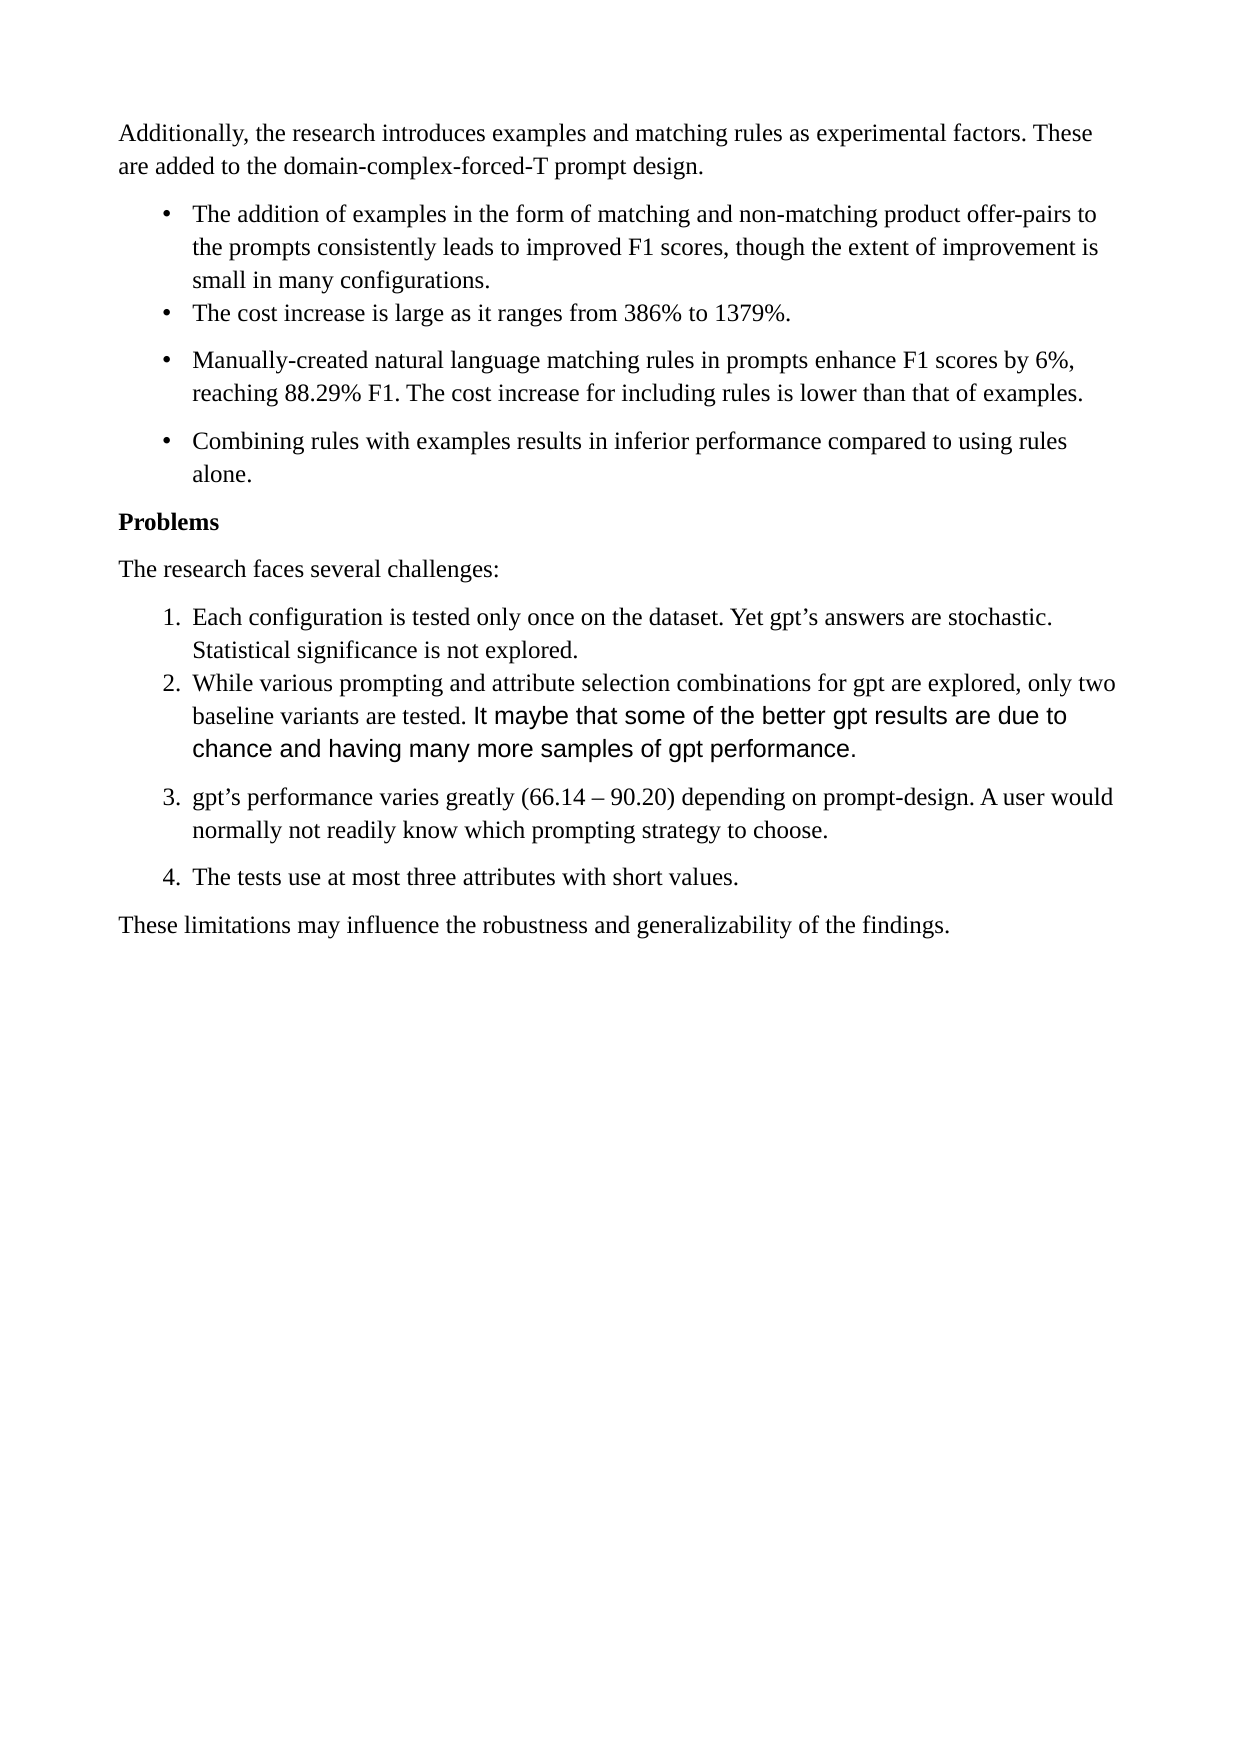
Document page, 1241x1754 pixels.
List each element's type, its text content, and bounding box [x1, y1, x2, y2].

text These limitations may influence the robustness and generalizability of the findings. [118, 910, 1122, 939]
list Combining rules with examples results in inferior performance compared to using rules alone. [162, 426, 1122, 488]
list The cost increase is large as it ranges from 386% to 1379%. [162, 298, 1122, 327]
list The addition of examples in the form of matching and non-matching product offer-pairs to the prompts consistently leads to improved F1 scores, though the extent of improvement is small in many configurations. [162, 199, 1122, 293]
list Manually-created natural language matching rules in prompts enhance F1 scores by 6%, reaching 88.29% F1. The cost increase for including rules is lower than that of examples. [162, 345, 1122, 407]
text The research faces several challenges: [118, 554, 1122, 583]
list The tests use at most three attributes with short values. [162, 862, 1122, 891]
text Additionally, the research introduces examples and matching rules as experimental factors. These are added to the domain-complex-forced-T prompt design. [118, 118, 1122, 180]
list While various prompting and attribute selection combinations for gpt are explored, only two baseline variants are tested. It maybe that some of the better gpt results are due to chance and having many more samples of gpt performance. [162, 668, 1122, 763]
list Each configuration is tested only once on the dataset. Yet gpt’s answers are stochastic. Statistical significance is not explored. [162, 602, 1122, 664]
text Problems [118, 507, 1122, 535]
list gpt’s performance varies greatly (66.14 – 90.20) depending on prompt-design. A user would normally not readily know which prompting strategy to choose. [162, 782, 1122, 843]
